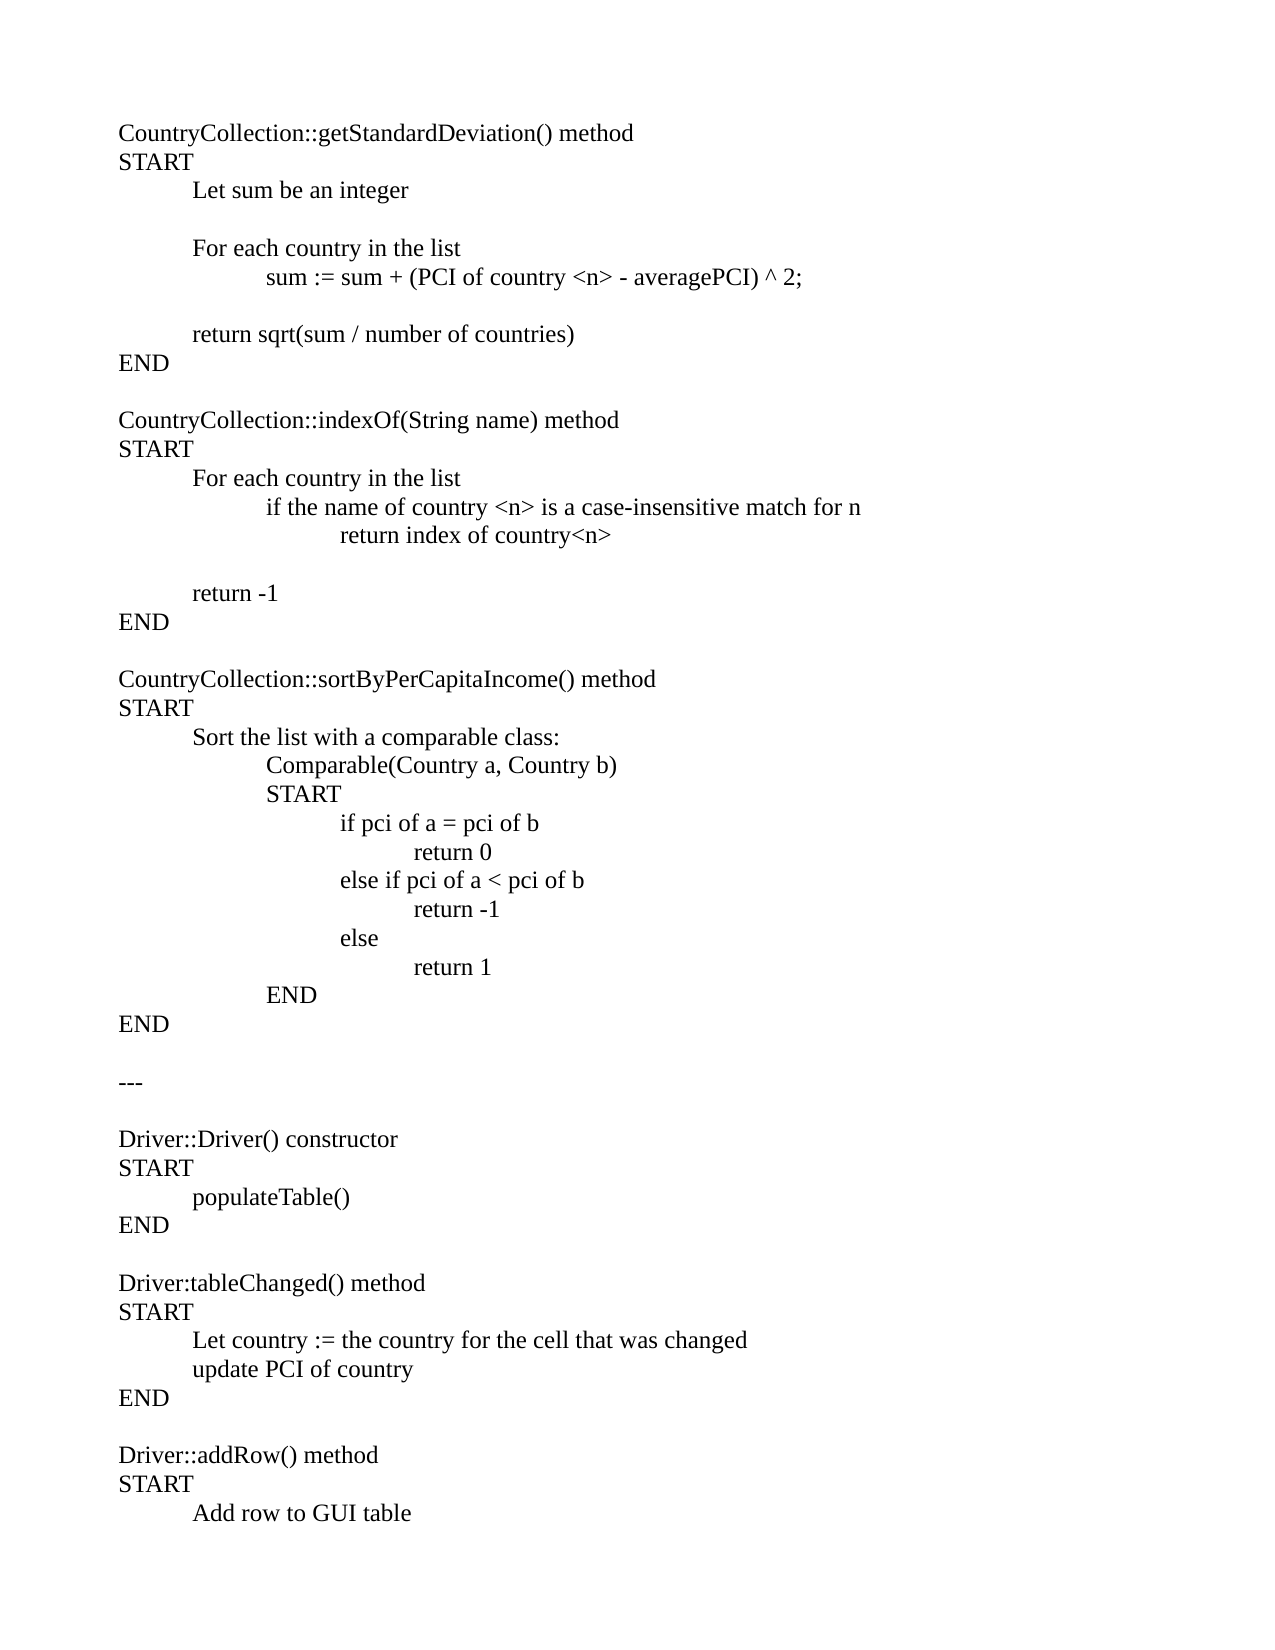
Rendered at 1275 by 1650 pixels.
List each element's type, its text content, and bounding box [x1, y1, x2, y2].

text CountryCollection::getStandardDeviation() method START Let sum be an integer For each country in the list sum := sum + (PCI of country <n> - averagePCI) ^ 2; return sqrt(sum / number of countries) END CountryCollection::indexOf(String name) method START For each country in the list if the name of country <n> is a case-insensitive match for n return index of country<n> return -1 END CountryCollection::sortByPerCapitaIncome() method START Sort the list with a comparable class: Comparable(Country a, Country b) START if pci of a = pci of b return 0 else if pci of a < pci of b return -1 else return 1 END END --- Driver::Driver() constructor START populateTable() END Driver:tableChanged() method START Let country := the country for the cell that was changed update PCI of country END Driver::addRow() method START Add row to GUI table [118, 118, 1157, 1527]
